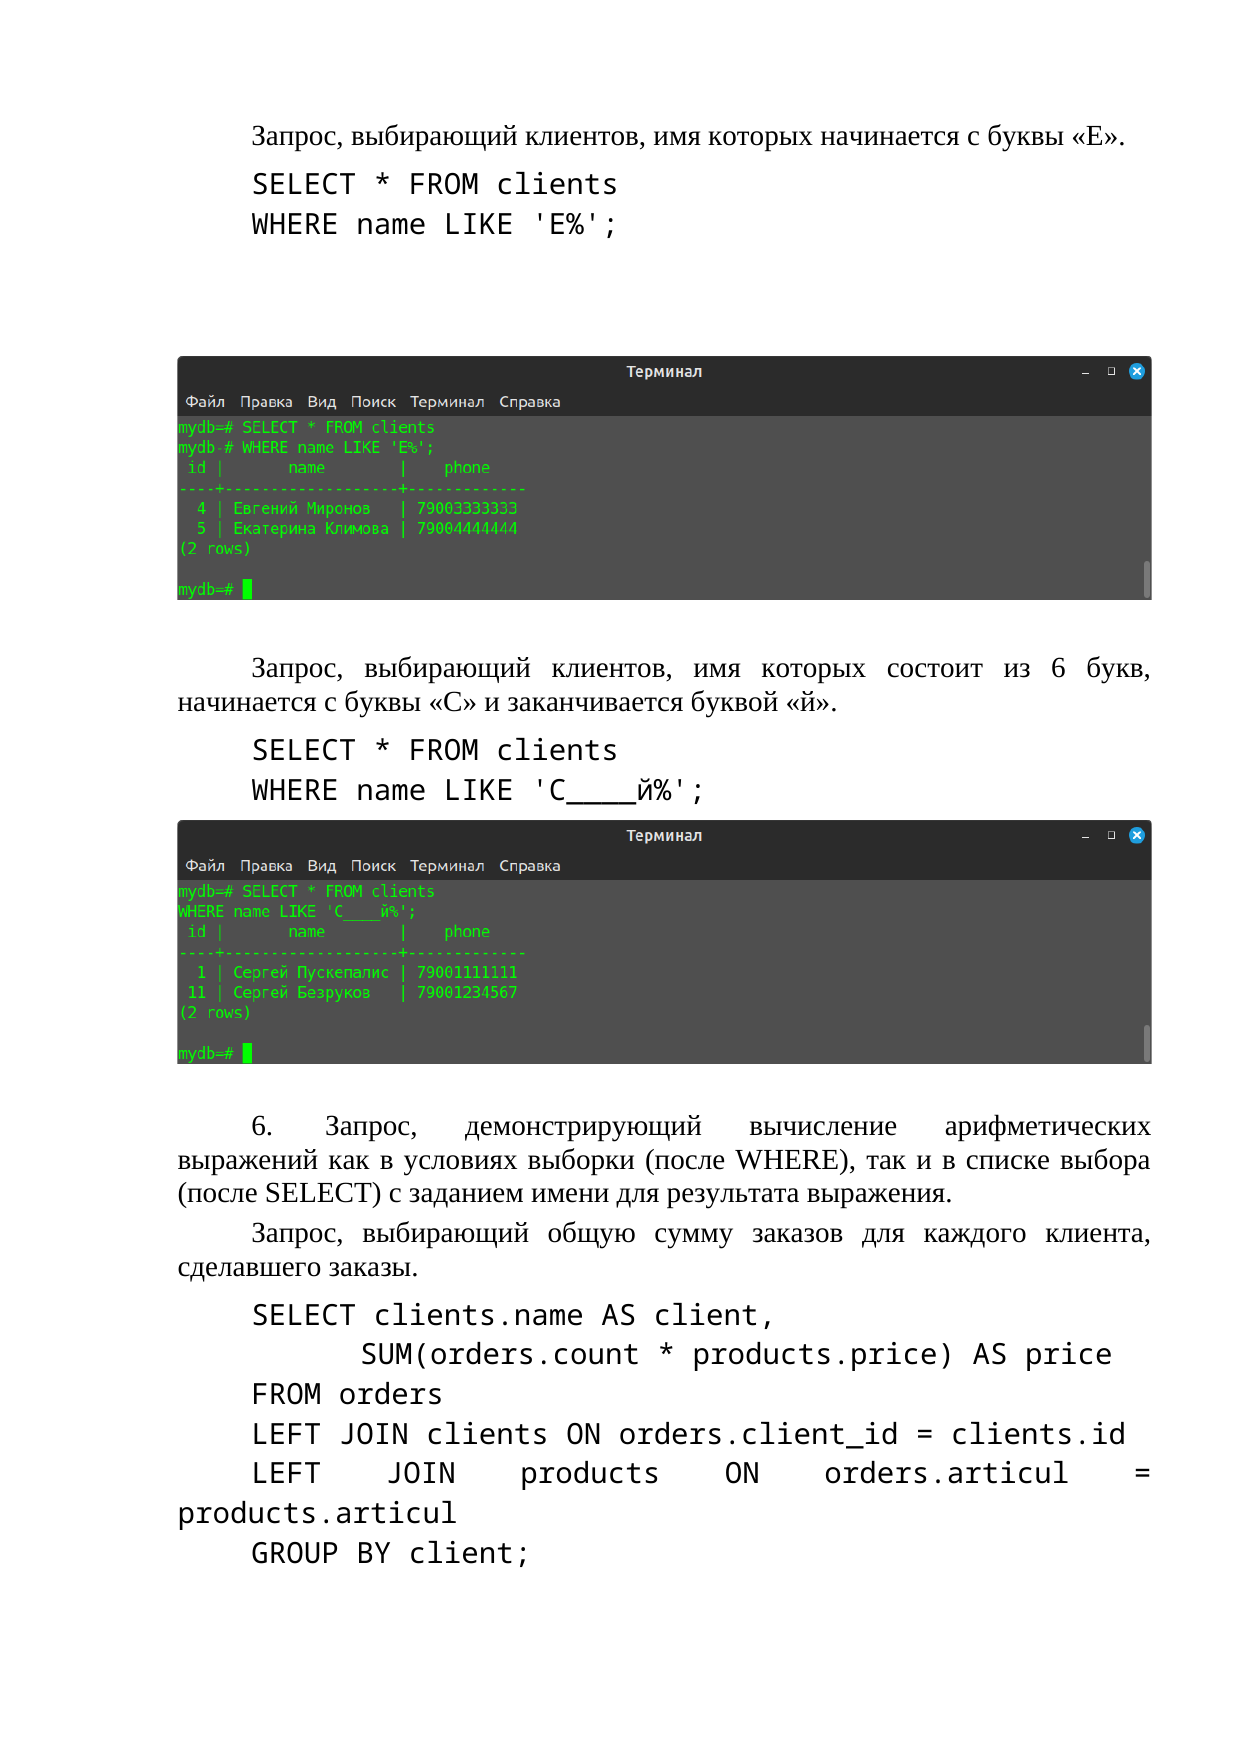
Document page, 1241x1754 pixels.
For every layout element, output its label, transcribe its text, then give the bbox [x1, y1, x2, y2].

list LEFT JOIN products ON orders.articul = products.articul [177, 1453, 1152, 1532]
list Запрос, выбирающий клиентов, имя которых состоит из 6 букв, начинается с буквы «C» и заканчивается буквой «й». [177, 651, 1152, 718]
list WHERE name LIKE 'С____й%'; [177, 769, 1152, 809]
list Запрос, выбирающий общую сумму заказов для каждого клиента, сделавшего заказы. [177, 1215, 1152, 1282]
list SELECT clients.name AS client, [177, 1294, 1152, 1334]
list FROM orders [177, 1373, 1152, 1413]
list Запрос, демонстрирующий вычисление арифметических выражений как в условиях выборки (после WHERE), так и в списке выбора (после SELECT) с заданием имени для результата выражения. [177, 1108, 1152, 1209]
picture [177, 356, 1152, 600]
list SELECT * FROM clients [177, 729, 1152, 769]
picture [177, 820, 1152, 1064]
list Запрос, выбирающий клиентов, имя которых начинается с буквы «Е». [177, 118, 1152, 152]
list GROUP BY client; [177, 1532, 1152, 1572]
list SUM(orders.count * products.price) AS price [177, 1334, 1152, 1373]
list LEFT JOIN clients ON orders.client_id = clients.id [177, 1413, 1152, 1453]
list SELECT * FROM clients [177, 163, 1152, 203]
list WHERE name LIKE 'Е%'; [177, 203, 1152, 243]
